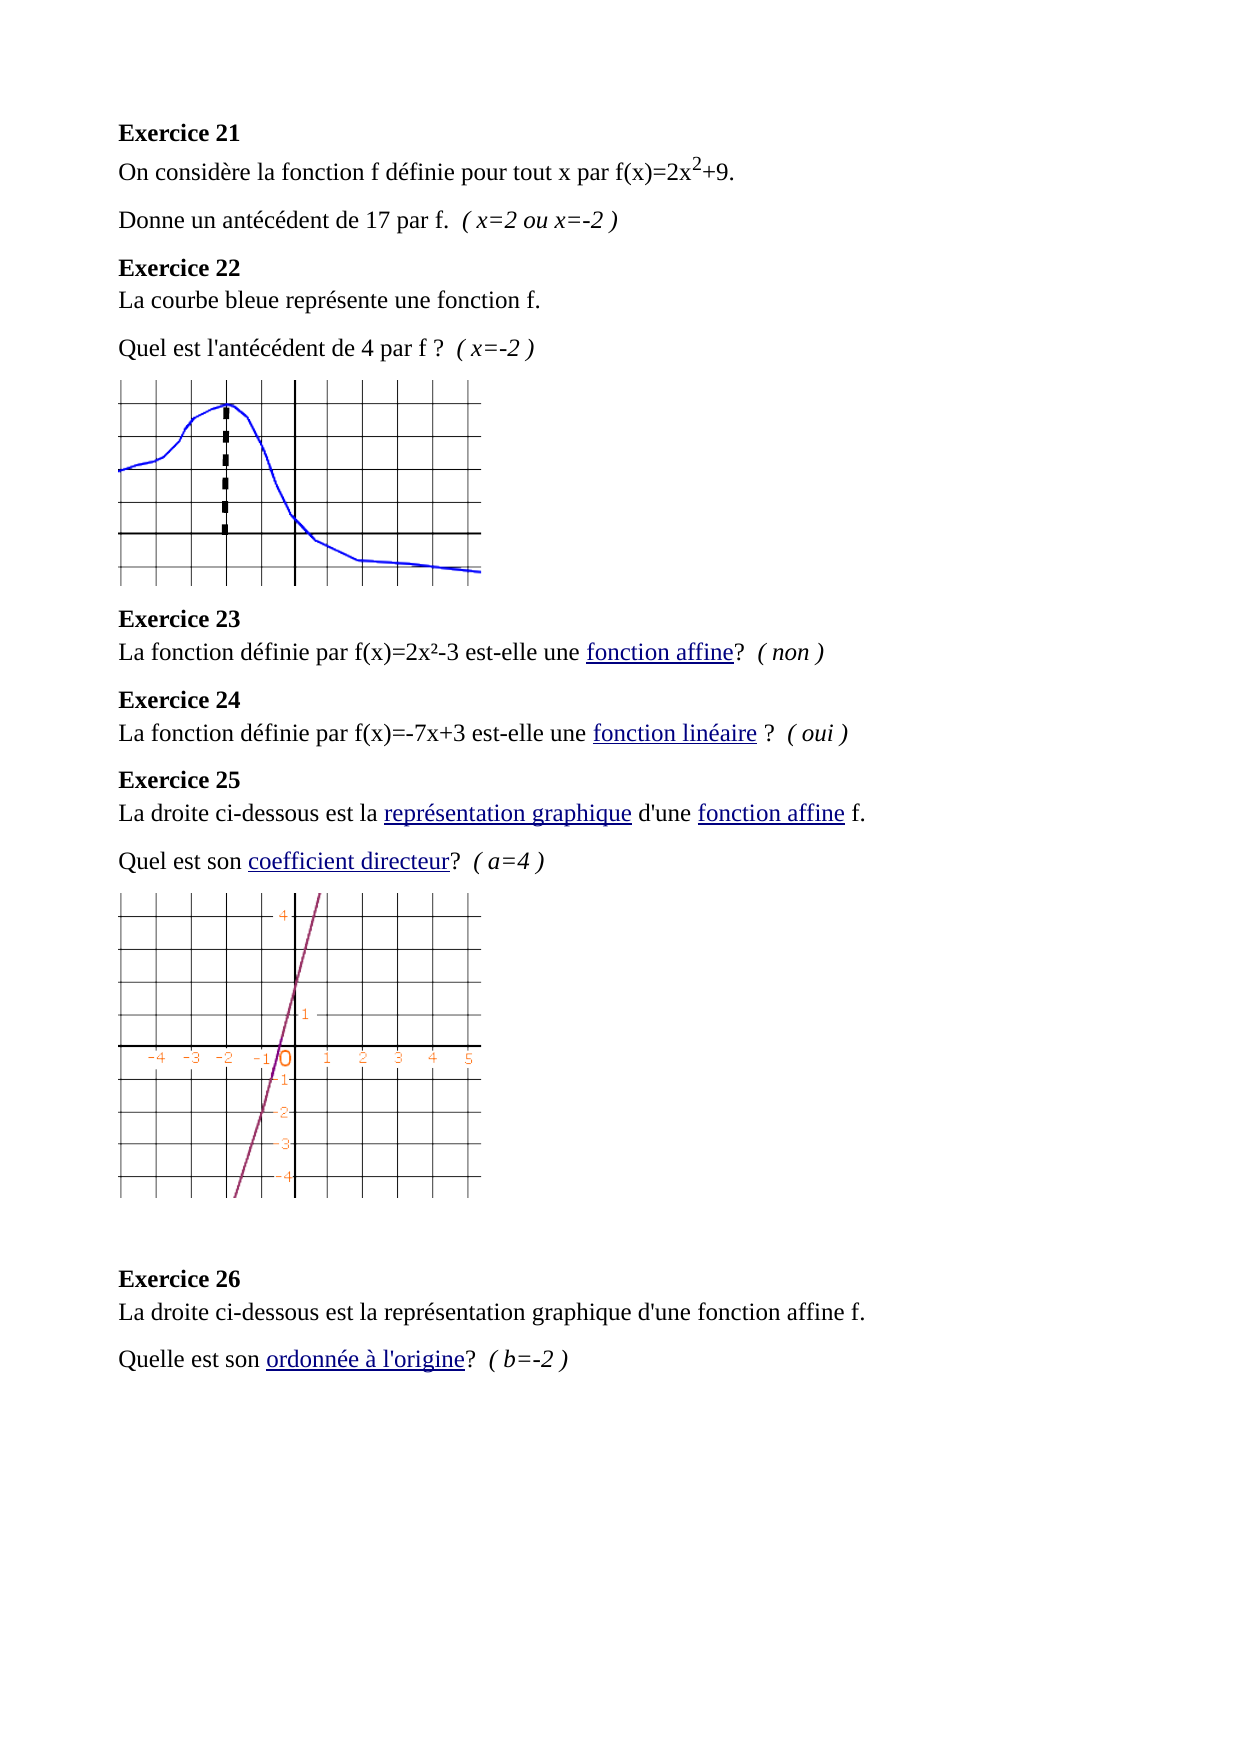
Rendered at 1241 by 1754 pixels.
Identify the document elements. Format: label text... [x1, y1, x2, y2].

text Donne un antécédent de 17 par f. ( x=2 ou x=-2 ) [118, 205, 1122, 234]
text Quel est l'antécédent de 4 par f ? ( x=-2 ) [118, 333, 1122, 362]
text Exercice 26 La droite ci-dessous est la représentation graphique d'une fonction affine f. [118, 1264, 1122, 1326]
text Exercice 24 La fonction définie par f(x)=-7x+3 est-elle une fonction linéaire ? ( oui ) [118, 685, 1122, 747]
text Exercice 21 On considère la fonction f définie pour tout x par f(x)=2x2+9. [118, 118, 1122, 185]
picture [118, 893, 482, 1198]
text Quel est son coefficient directeur? ( a=4 ) [118, 846, 1122, 875]
text Quelle est son ordonnée à l'origine? ( b=-2 ) [118, 1344, 1122, 1373]
text Exercice 22 La courbe bleue représente une fonction f. [118, 253, 1122, 314]
text Exercice 23 La fonction définie par f(x)=2x²-3 est-elle une fonction affine? ( non ) [118, 604, 1122, 666]
text Exercice 25 La droite ci-dessous est la représentation graphique d'une fonction affine f. [118, 765, 1122, 827]
picture [118, 380, 482, 586]
